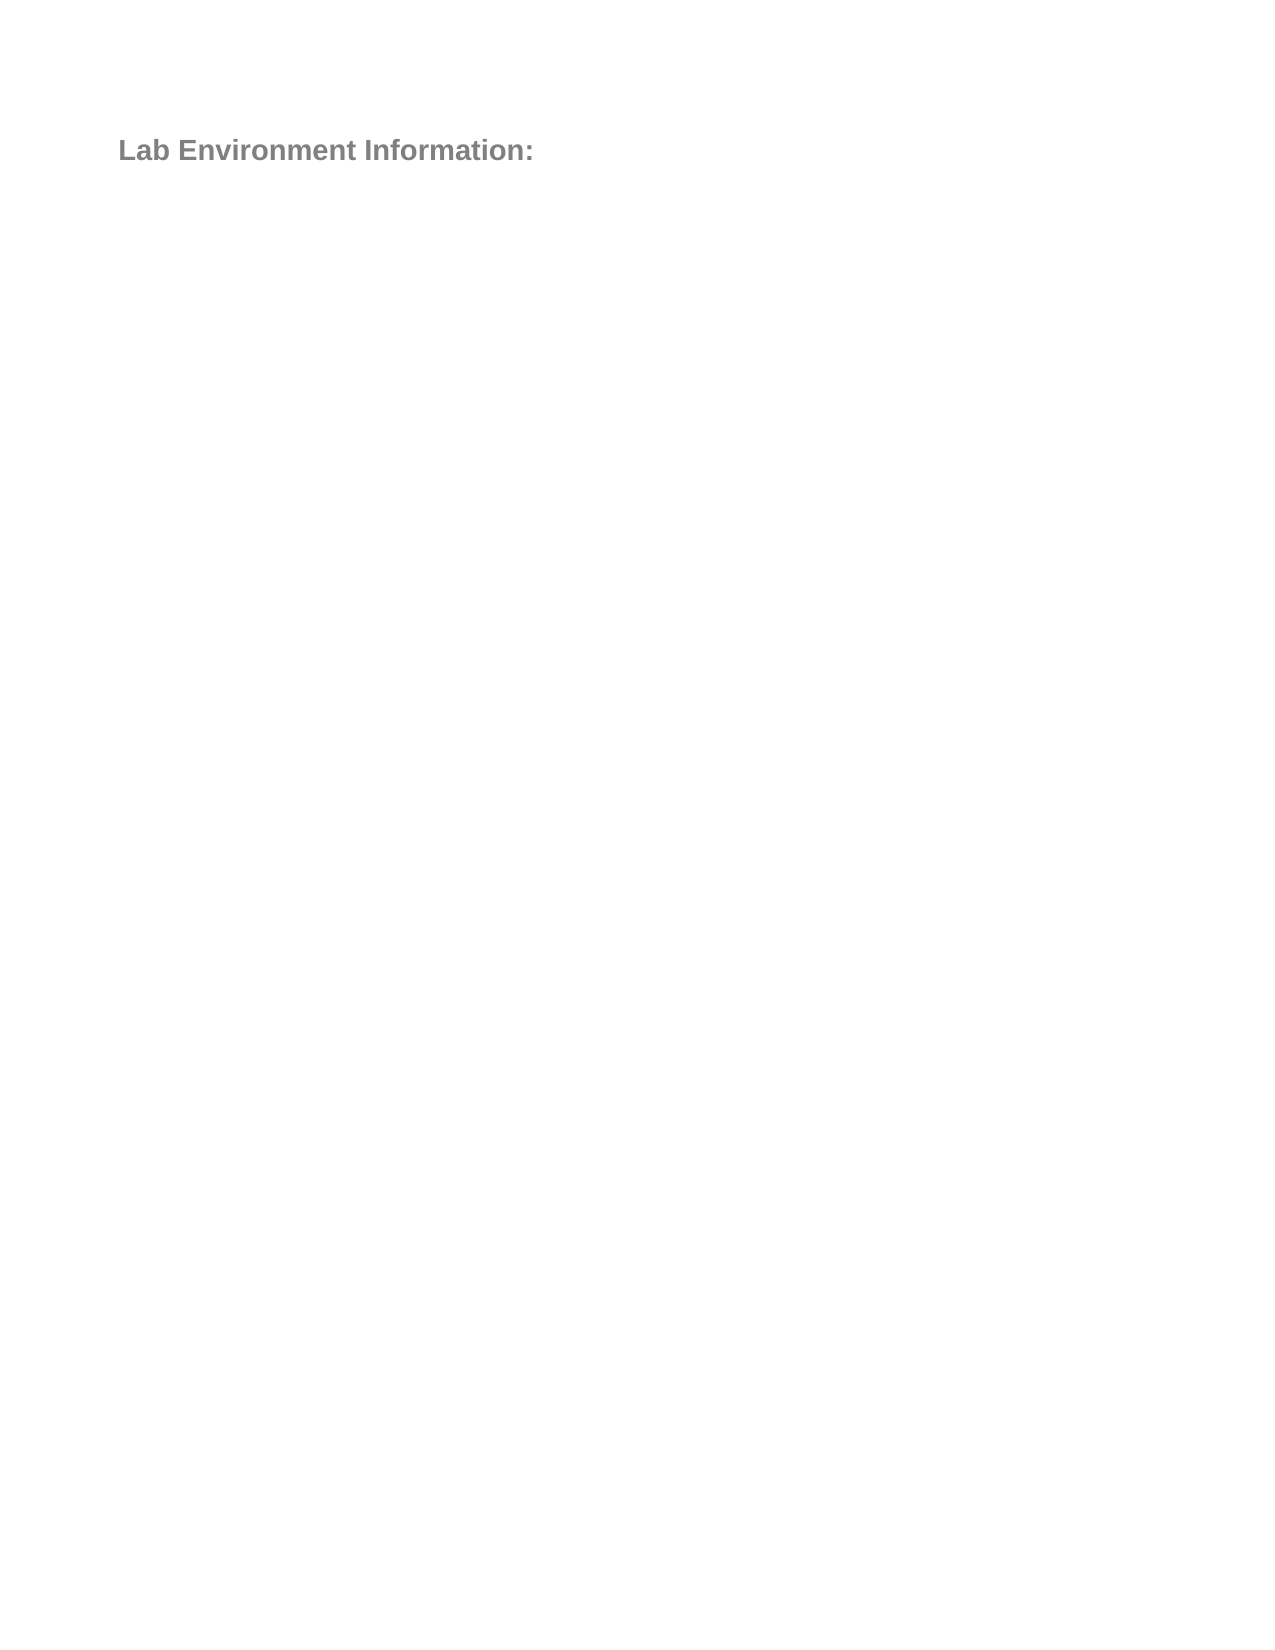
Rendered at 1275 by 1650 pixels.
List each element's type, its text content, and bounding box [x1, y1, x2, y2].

subtitle Lab Environment Information: [118, 133, 1157, 166]
